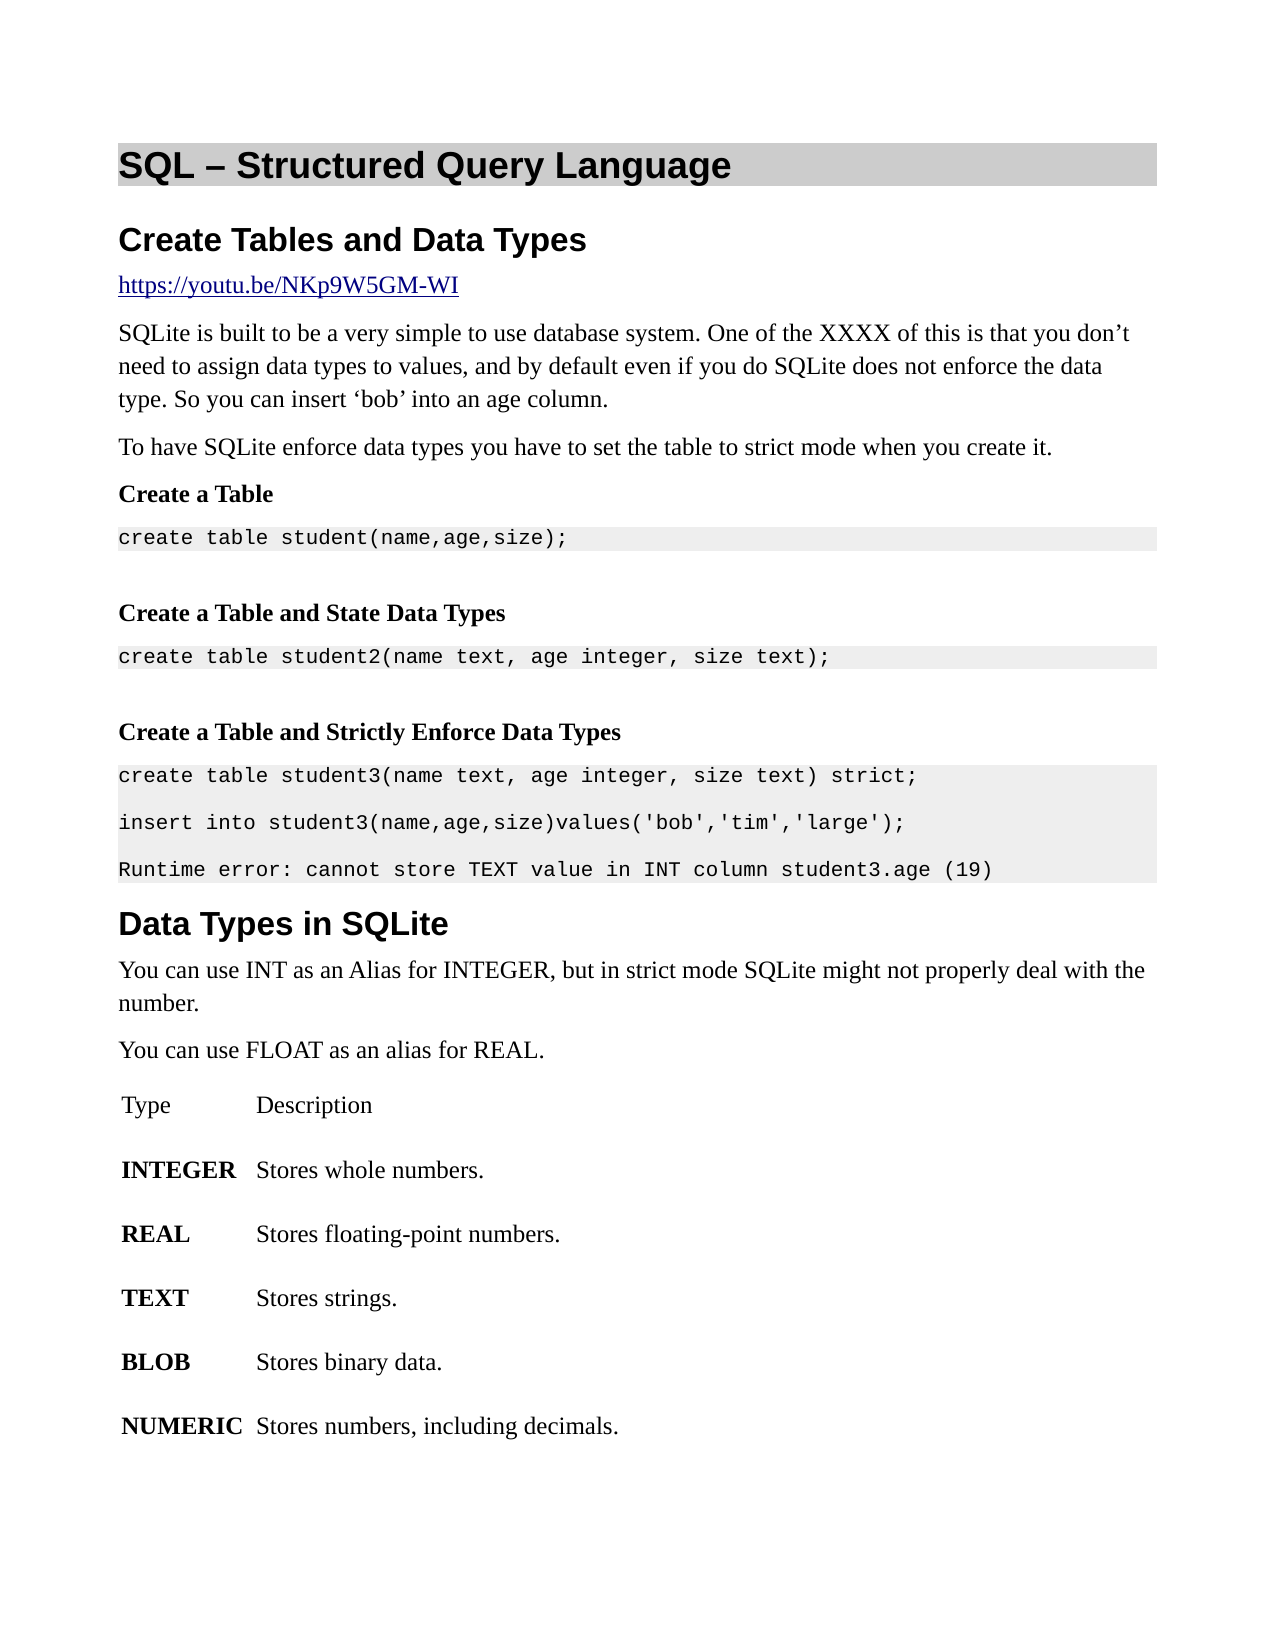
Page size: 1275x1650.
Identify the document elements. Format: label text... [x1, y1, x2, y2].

table_cell Stores strings. [253, 1280, 632, 1344]
text create table student3(name text, age integer, size text) strict; [118, 765, 1157, 788]
table_header Type [118, 1088, 253, 1152]
table_cell Stores whole numbers. [253, 1152, 632, 1216]
text create table student(name,age,size); [118, 527, 1157, 551]
text create table student2(name text, age integer, size text); [118, 646, 1157, 669]
text SQLite is built to be a very simple to use database system. One of the XXXX of this is that you don’t need to assign data types to values, and by default even if you do SQLite does not enforce the data type. So you can insert ‘bob’ into an age column. [118, 318, 1157, 413]
subtitle SQL – Structured Query Language [118, 143, 1157, 186]
text https://youtu.be/NKp9W5GM-WI [118, 271, 1157, 299]
text Create a Table and Strictly Enforce Data Types [118, 717, 1157, 746]
subtitle Data Types in SQLite [118, 904, 1157, 942]
table_cell TEXT [118, 1280, 253, 1344]
table_cell INTEGER [118, 1152, 253, 1216]
table_cell REAL [118, 1216, 253, 1280]
table_cell Stores floating-point numbers. [253, 1216, 632, 1280]
text insert into student3(name,age,size)values('bob','tim','large'); [118, 812, 1157, 836]
subtitle Create Tables and Data Types [118, 219, 1157, 258]
text You can use FLOAT as an alias for REAL. [118, 1035, 1157, 1064]
table_cell Stores numbers, including decimals. [253, 1408, 632, 1472]
table_cell NUMERIC [118, 1408, 253, 1472]
table_cell Stores binary data. [253, 1344, 632, 1408]
text You can use INT as an Alias for INTEGER, but in strict mode SQLite might not properly deal with the number. [118, 955, 1157, 1016]
table_cell BLOB [118, 1344, 253, 1408]
table_header Description [253, 1088, 632, 1152]
text Create a Table [118, 479, 1157, 508]
text Create a Table and State Data Types [118, 598, 1157, 627]
text Runtime error: cannot store TEXT value in INT column student3.age (19) [118, 859, 1157, 883]
text To have SQLite enforce data types you have to set the table to strict mode when you create it. [118, 432, 1157, 461]
